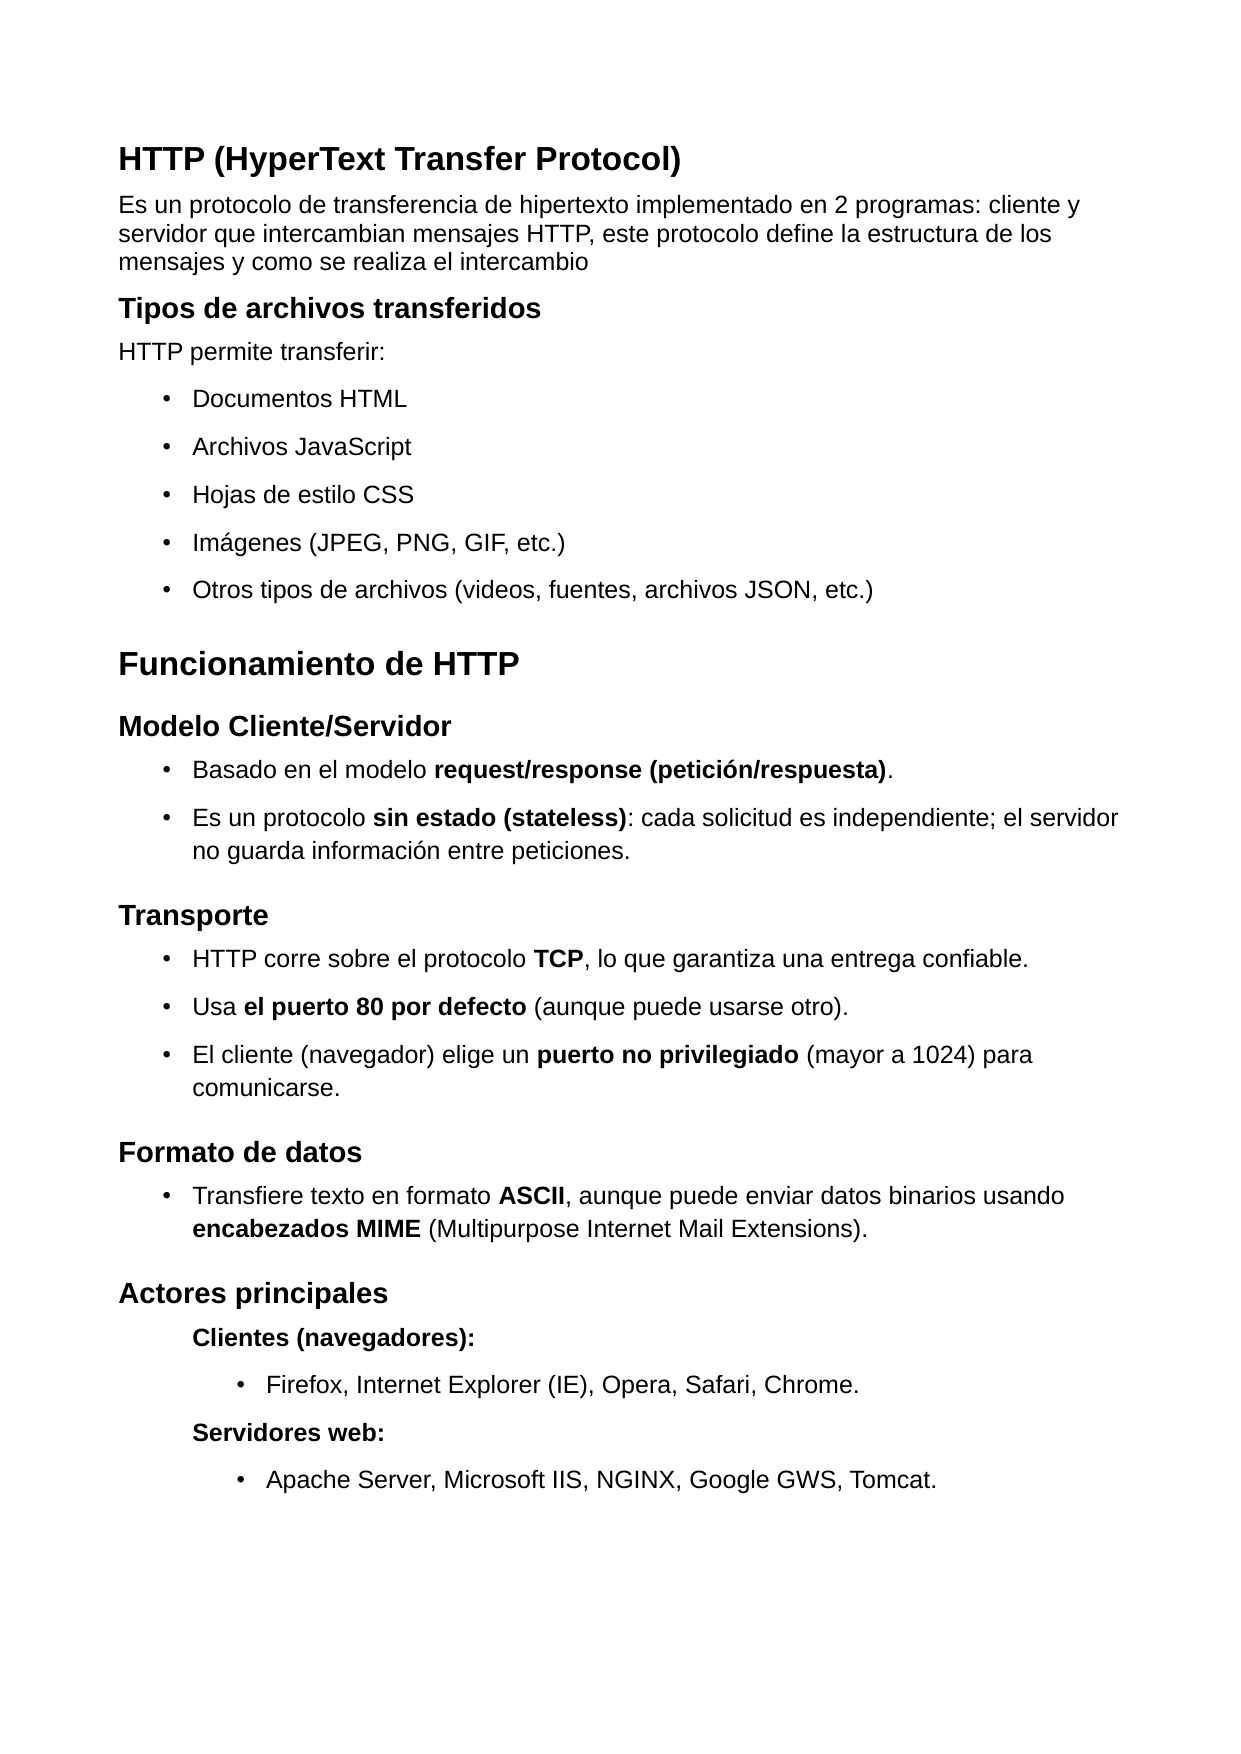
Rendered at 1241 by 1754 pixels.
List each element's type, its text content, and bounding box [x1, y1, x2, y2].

list Firefox, Internet Explorer (IE), Opera, Safari, Chrome. [236, 1370, 1122, 1399]
subtitle Actores principales [118, 1276, 1122, 1310]
list Archivos JavaScript [162, 432, 1122, 461]
list Apache Server, Microsoft IIS, NGINX, Google GWS, Tomcat. [236, 1465, 1122, 1494]
list Otros tipos de archivos (videos, fuentes, archivos JSON, etc.) [162, 575, 1122, 604]
list Basado en el modelo request/response (petición/respuesta). [162, 755, 1122, 784]
text Servidores web: [118, 1418, 1122, 1447]
subtitle Modelo Cliente/Servidor [118, 709, 1122, 743]
list El cliente (navegador) elige un puerto no privilegiado (mayor a 1024) para comunicarse. [162, 1040, 1122, 1102]
subtitle Funcionamiento de HTTP [118, 644, 1122, 682]
text Clientes (navegadores): [118, 1322, 1122, 1351]
list HTTP corre sobre el protocolo TCP, lo que garantiza una entrega confiable. [162, 944, 1122, 973]
list Imágenes (JPEG, PNG, GIF, etc.) [162, 527, 1122, 556]
text HTTP permite transferir: [118, 337, 1122, 366]
text Es un protocolo de transferencia de hipertexto implementado en 2 programas: cliente y servidor que intercambian mensajes HTTP, este protocolo define la estructura de los mensajes y como se realiza el intercambio [118, 190, 1122, 276]
subtitle Transporte [118, 898, 1122, 932]
list Documentos HTML [162, 384, 1122, 413]
subtitle HTTP (HyperText Transfer Protocol) [118, 139, 1122, 177]
list Es un protocolo sin estado (stateless): cada solicitud es independiente; el servidor no guarda información entre peticiones. [162, 803, 1122, 865]
list Usa el puerto 80 por defecto (aunque puede usarse otro). [162, 992, 1122, 1021]
list Transfiere texto en formato ASCII, aunque puede enviar datos binarios usando encabezados MIME (Multipurpose Internet Mail Extensions). [162, 1181, 1122, 1243]
subtitle Formato de datos [118, 1135, 1122, 1169]
subtitle Tipos de archivos transferidos [118, 291, 1122, 324]
list Hojas de estilo CSS [162, 480, 1122, 509]
